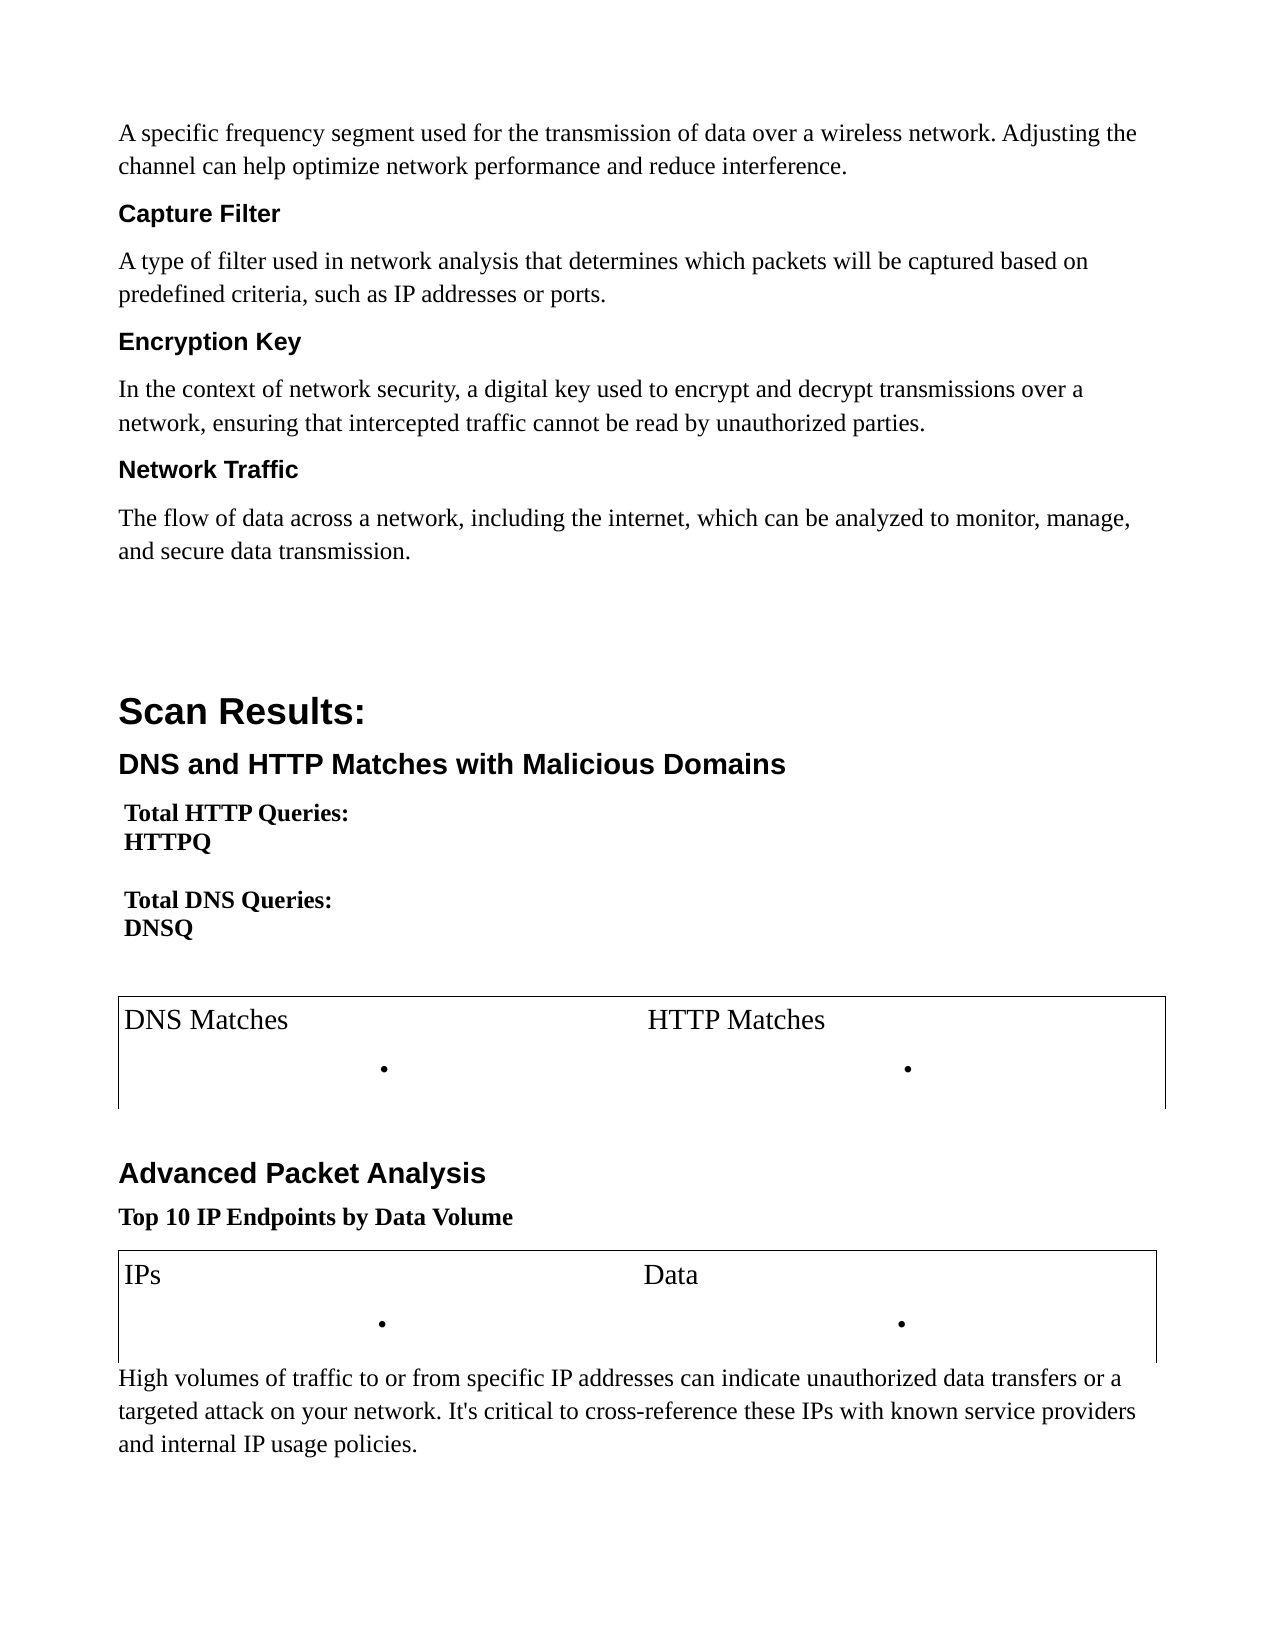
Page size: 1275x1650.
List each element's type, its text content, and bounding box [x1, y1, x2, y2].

table_header Data [638, 1251, 1156, 1363]
text The flow of data across a network, including the internet, which can be analyzed to monitor, manage, and secure data transmission. [118, 503, 1157, 564]
text A specific frequency segment used for the transmission of data over a wireless network. Adjusting the channel can help optimize network performance and reduce interference. [118, 118, 1157, 180]
text Encryption Key [118, 327, 1157, 356]
table_header Total HTTP Queries: HTTPQ Total DNS Queries: DNSQ [118, 793, 377, 948]
table_header IPs [119, 1251, 637, 1363]
subtitle DNS and HTTP Matches with Malicious Domains [118, 747, 1157, 780]
text A type of filter used in network analysis that determines which packets will be captured based on predefined criteria, such as IP addresses or ports. [118, 246, 1157, 308]
text Top 10 IP Endpoints by Data Volume [118, 1202, 1157, 1231]
subtitle Scan Results: [118, 689, 1157, 732]
text High volumes of traffic to or from specific IP addresses can indicate unauthorized data transfers or a targeted attack on your network. It's critical to cross-reference these IPs with known service providers and internal IP usage policies. [118, 1363, 1157, 1458]
table_header HTTP Matches [642, 997, 1165, 1109]
subtitle Advanced Packet Analysis [118, 1156, 1157, 1190]
text Capture Filter [118, 199, 1157, 227]
text In the context of network security, a digital key used to encrypt and decrypt transmissions over a network, ensuring that intercepted traffic cannot be read by unauthorized parties. [118, 374, 1157, 436]
table_header DNS Matches [119, 997, 642, 1109]
text Network Traffic [118, 455, 1157, 484]
